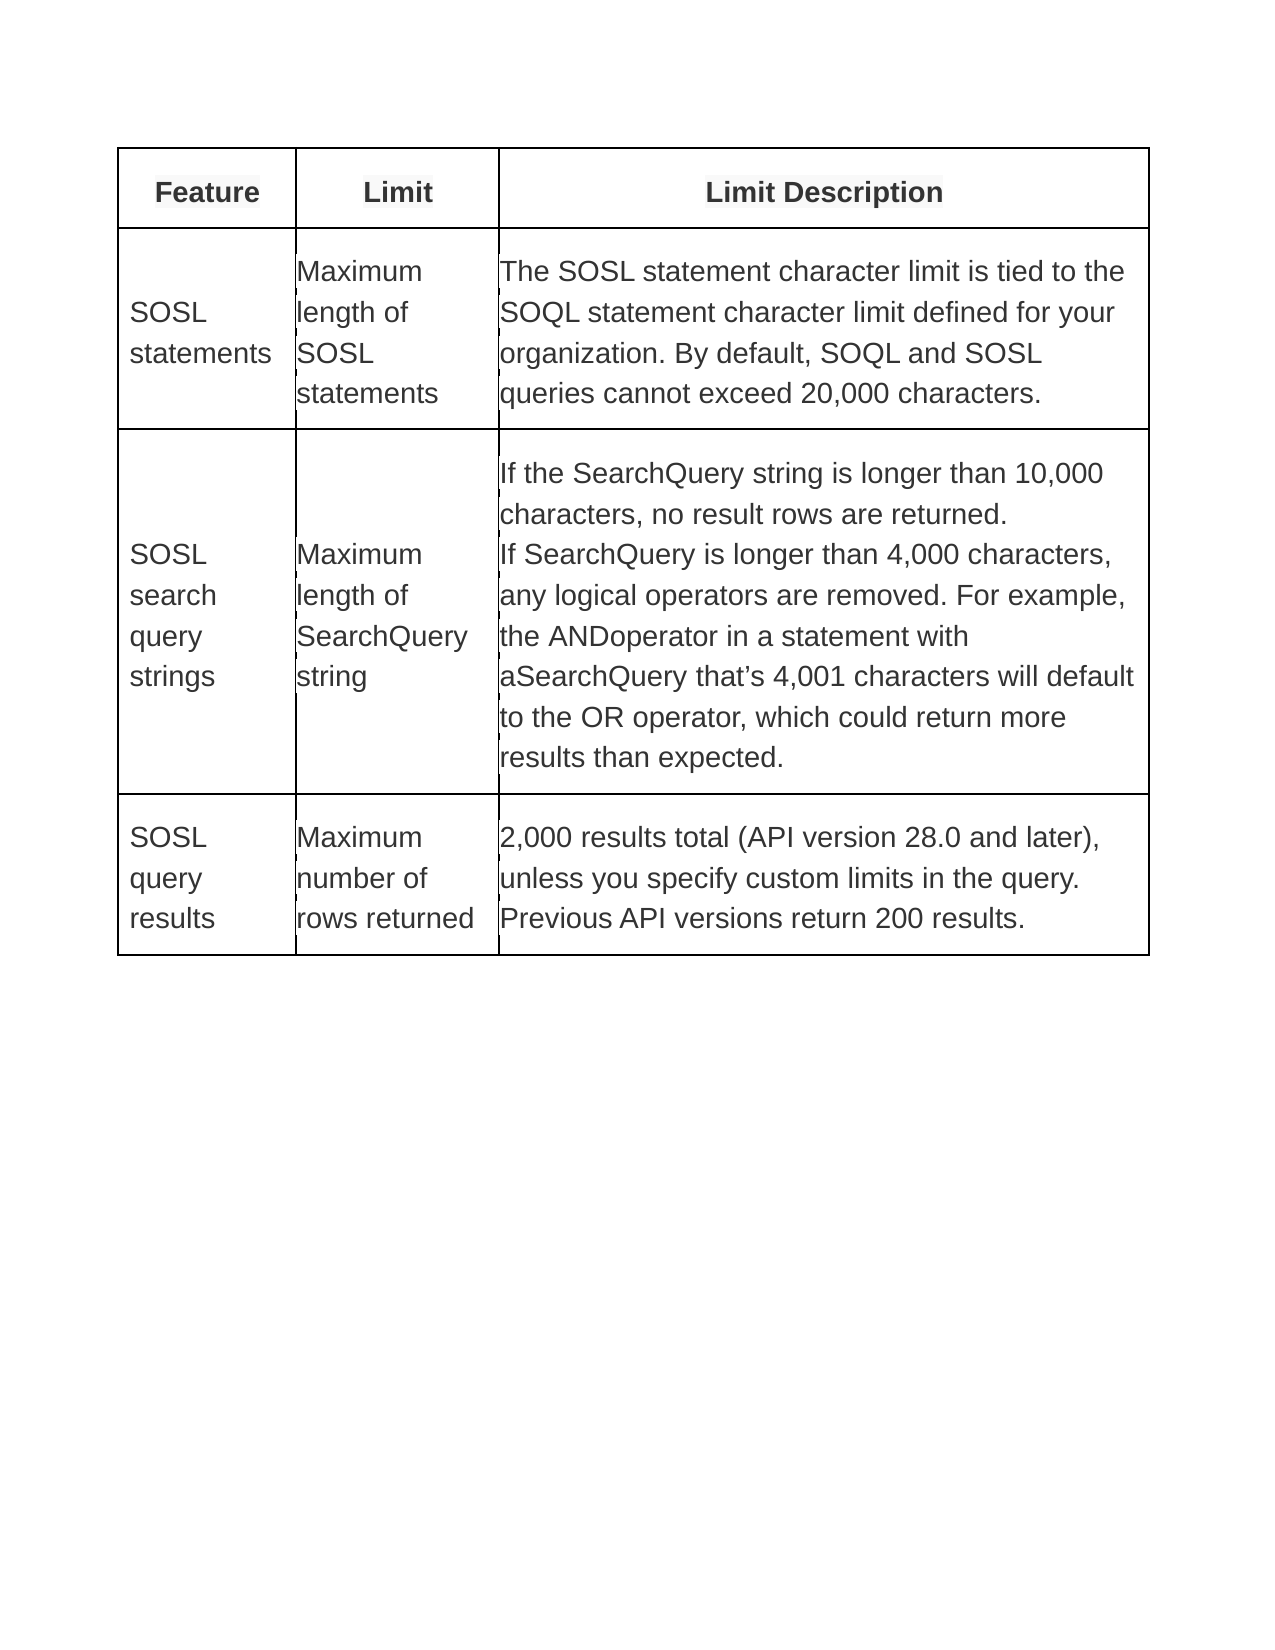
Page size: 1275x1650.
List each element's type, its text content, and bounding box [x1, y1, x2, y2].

table_cell If the SearchQuery string is longer than 10,000 characters, no result rows are returned. If SearchQuery is longer than 4,000 characters, any logical operators are removed. For example, the ANDoperator in a statement with aSearchQuery that’s 4,001 characters will default to the OR operator, which could return more results than expected. [500, 430, 1148, 792]
table_header Feature [119, 149, 295, 227]
table_cell 2,000 results total (API version 28.0 and later), unless you specify custom limits in the query. Previous API versions return 200 results. [500, 795, 1148, 953]
table_cell SOSL query results [119, 795, 295, 953]
table_cell SOSL statements [119, 229, 295, 428]
table_cell SOSL search query strings [119, 430, 295, 792]
table_cell Maximum length of SearchQuery string [297, 430, 498, 792]
table_header Limit [297, 149, 498, 227]
table_header Limit Description [500, 149, 1148, 227]
table_cell Maximum length of SOSL statements [297, 229, 498, 428]
table_cell Maximum number of rows returned [297, 795, 498, 953]
table_cell The SOSL statement character limit is tied to the SOQL statement character limit defined for your organization. By default, SOQL and SOSL queries cannot exceed 20,000 characters. [500, 229, 1148, 428]
